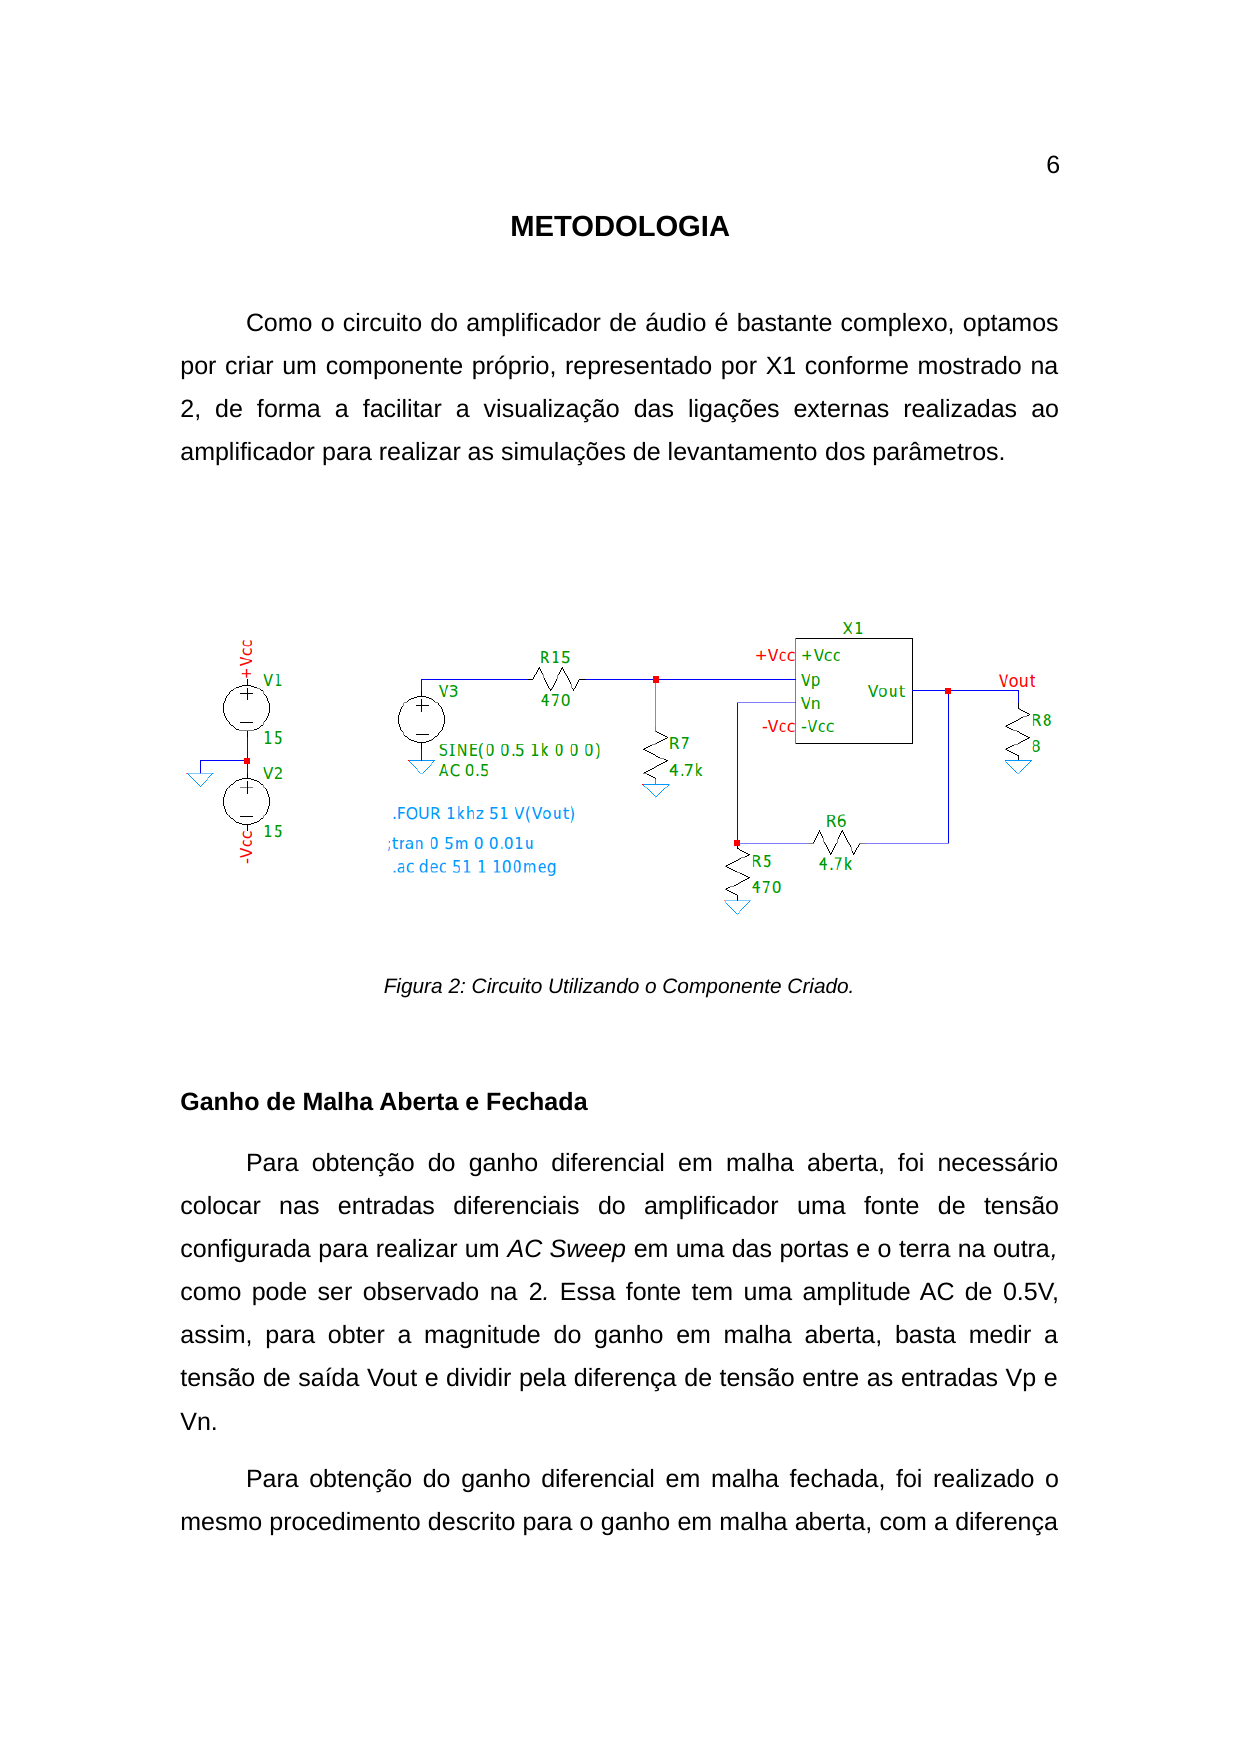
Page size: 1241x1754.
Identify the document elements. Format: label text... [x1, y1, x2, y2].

text Como o circuito do amplificador de áudio é bastante complexo, optamos por criar um componente próprio, representado por X1 conforme mostrado na Figura 2, de forma a facilitar a visualização das ligações externas realizadas ao amplificador para realizar as simulações de levantamento dos parâmetros. [180, 308, 1060, 466]
subtitle METODOLOGIA [180, 209, 1060, 242]
picture [180, 561, 1060, 971]
text Figura 2: Circuito Utilizando o Componente Criado. [180, 971, 1060, 998]
text Para obtenção do ganho diferencial em malha fechada, foi realizado o mesmo procedimento descrito para o ganho em malha aberta, com a diferença [180, 1464, 1060, 1536]
subtitle Ganho de Malha Aberta e Fechada [180, 1087, 1060, 1115]
text Para obtenção do ganho diferencial em malha aberta, foi necessário colocar nas entradas diferenciais do amplificador uma fonte de tensão configurada para realizar um AC Sweep em uma das portas e o terra na outra, como pode ser observado na Figura 2. Essa fonte tem uma amplitude AC de 0.5V, assim, para obter a magnitude do ganho em malha aberta, basta medir a tensão de saída Vout e dividir pela diferença de tensão entre as entradas Vp e Vn. [180, 1148, 1060, 1435]
